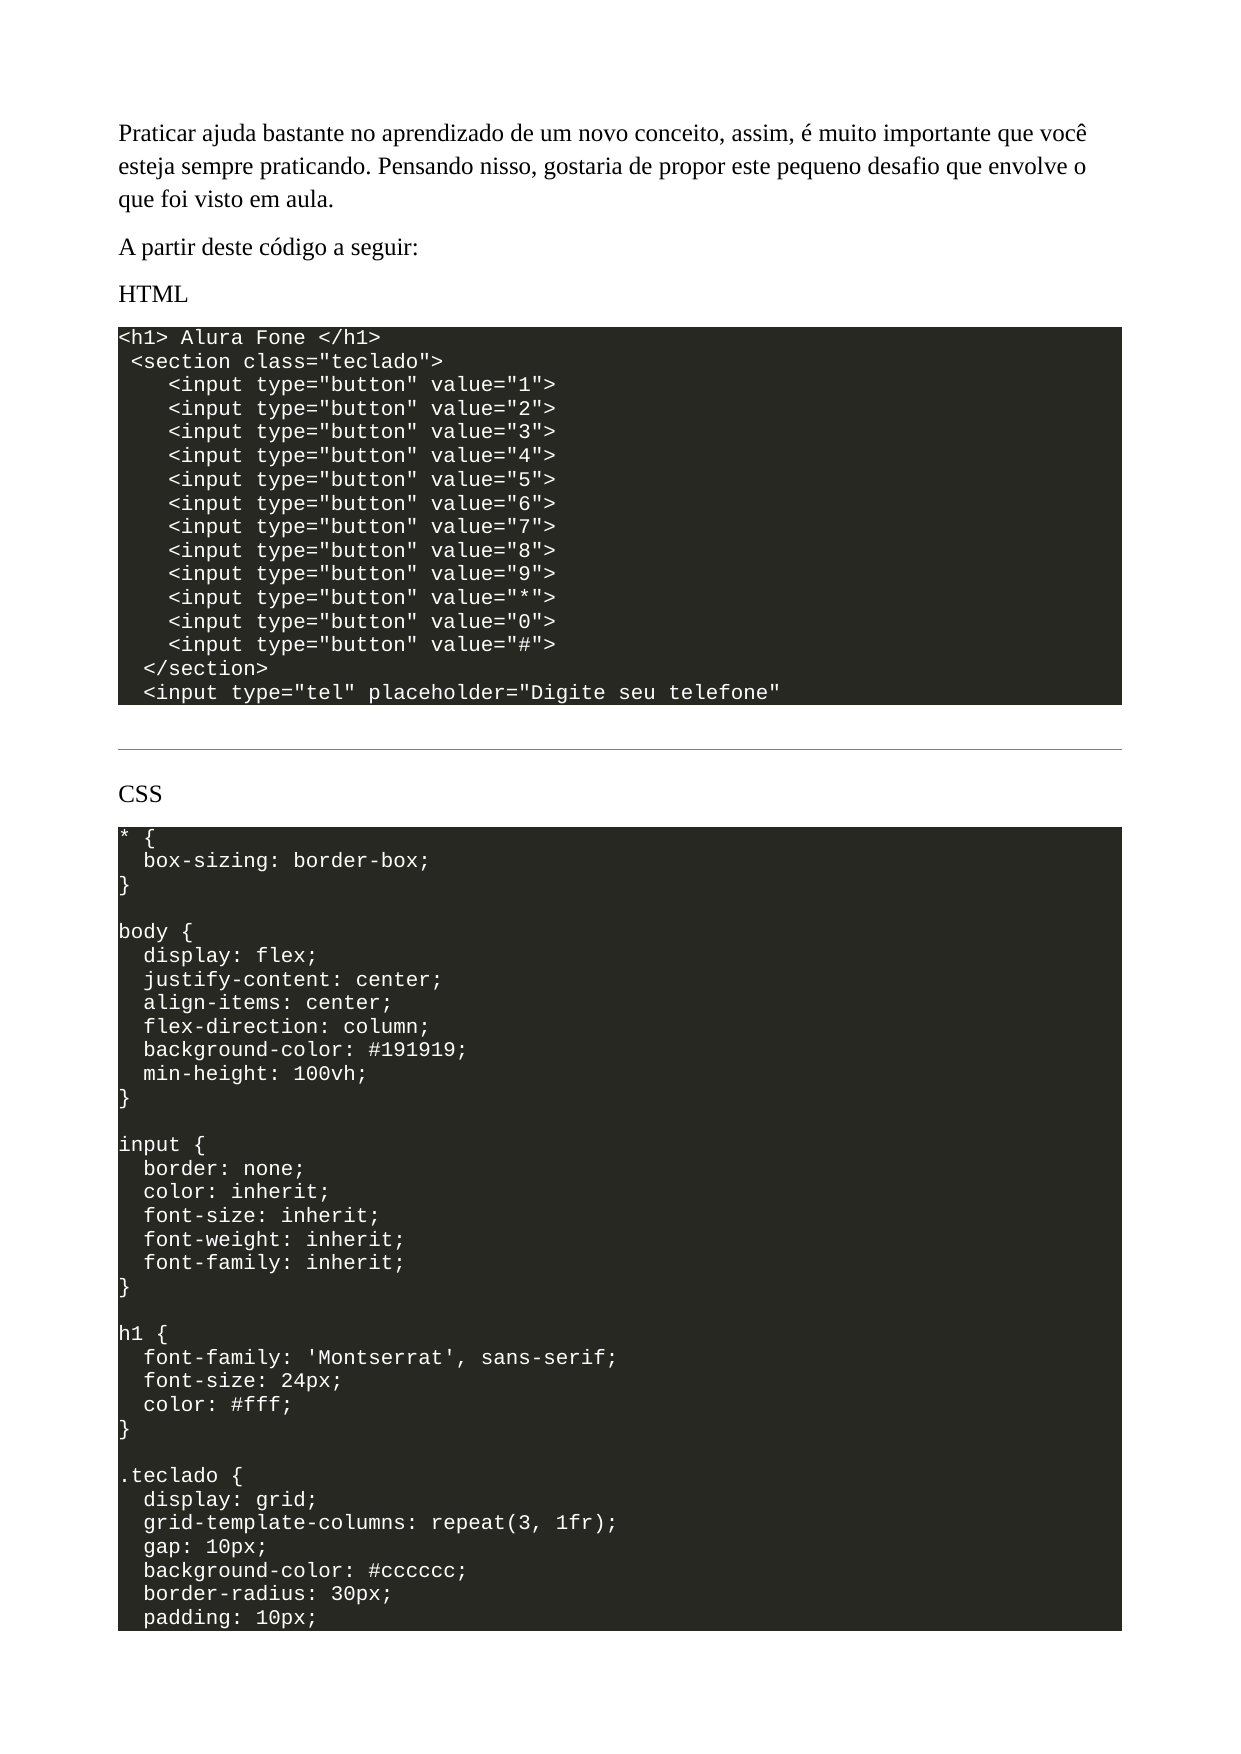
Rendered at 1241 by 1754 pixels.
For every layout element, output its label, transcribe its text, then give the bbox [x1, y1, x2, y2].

text HTML [118, 279, 1122, 308]
text A partir deste código a seguir: [118, 232, 1122, 261]
text <input type="button" value="#"> [118, 634, 1122, 658]
text .teclado { [118, 1465, 1122, 1489]
text font-size: inherit; [118, 1205, 1122, 1229]
text flex-direction: column; [118, 1016, 1122, 1039]
text body { [118, 921, 1122, 945]
text color: #fff; [118, 1394, 1122, 1418]
text <input type="button" value="9"> [118, 563, 1122, 587]
text } [118, 874, 1122, 898]
text color: inherit; [118, 1181, 1122, 1205]
text } [118, 1087, 1122, 1110]
text input { [118, 1134, 1122, 1158]
text background-color: #cccccc; [118, 1560, 1122, 1583]
text <input type="button" value="8"> [118, 540, 1122, 563]
text </section> [118, 658, 1122, 682]
text justify-content: center; [118, 968, 1122, 992]
text min-height: 100vh; [118, 1063, 1122, 1087]
text <input type="button" value="0"> [118, 611, 1122, 634]
text font-size: 24px; [118, 1371, 1122, 1394]
text box-sizing: border-box; [118, 850, 1122, 874]
text <input type="button" value="1"> [118, 374, 1122, 398]
text background-color: #191919; [118, 1039, 1122, 1063]
text display: flex; [118, 945, 1122, 968]
text padding: 10px; [118, 1607, 1122, 1631]
text display: grid; [118, 1489, 1122, 1512]
text <input type="button" value="5"> [118, 469, 1122, 492]
text <input type="button" value="3"> [118, 422, 1122, 445]
text <input type="button" value="*"> [118, 587, 1122, 611]
text } [118, 1276, 1122, 1299]
text <input type="tel" placeholder="Digite seu telefone" [118, 682, 1122, 705]
text Praticar ajuda bastante no aprendizado de um novo conceito, assim, é muito importante que você esteja sempre praticando. Pensando nisso, gostaria de propor este pequeno desafio que envolve o que foi visto em aula. [118, 118, 1122, 213]
text <input type="button" value="4"> [118, 445, 1122, 469]
text gap: 10px; [118, 1536, 1122, 1560]
text font-weight: inherit; [118, 1229, 1122, 1252]
text grid-template-columns: repeat(3, 1fr); [118, 1512, 1122, 1536]
text <input type="button" value="6"> [118, 492, 1122, 516]
text <input type="button" value="2"> [118, 398, 1122, 422]
text CSS [118, 779, 1122, 808]
text <section class="teclado"> [118, 351, 1122, 374]
text h1 { [118, 1323, 1122, 1347]
text } [118, 1418, 1122, 1441]
text <input type="button" value="7"> [118, 516, 1122, 540]
text align-items: center; [118, 992, 1122, 1016]
text * { [118, 827, 1122, 850]
text <h1> Alura Fone </h1> [118, 327, 1122, 351]
text font-family: 'Montserrat', sans-serif; [118, 1347, 1122, 1371]
text font-family: inherit; [118, 1252, 1122, 1276]
text border: none; [118, 1158, 1122, 1181]
text border-radius: 30px; [118, 1583, 1122, 1607]
